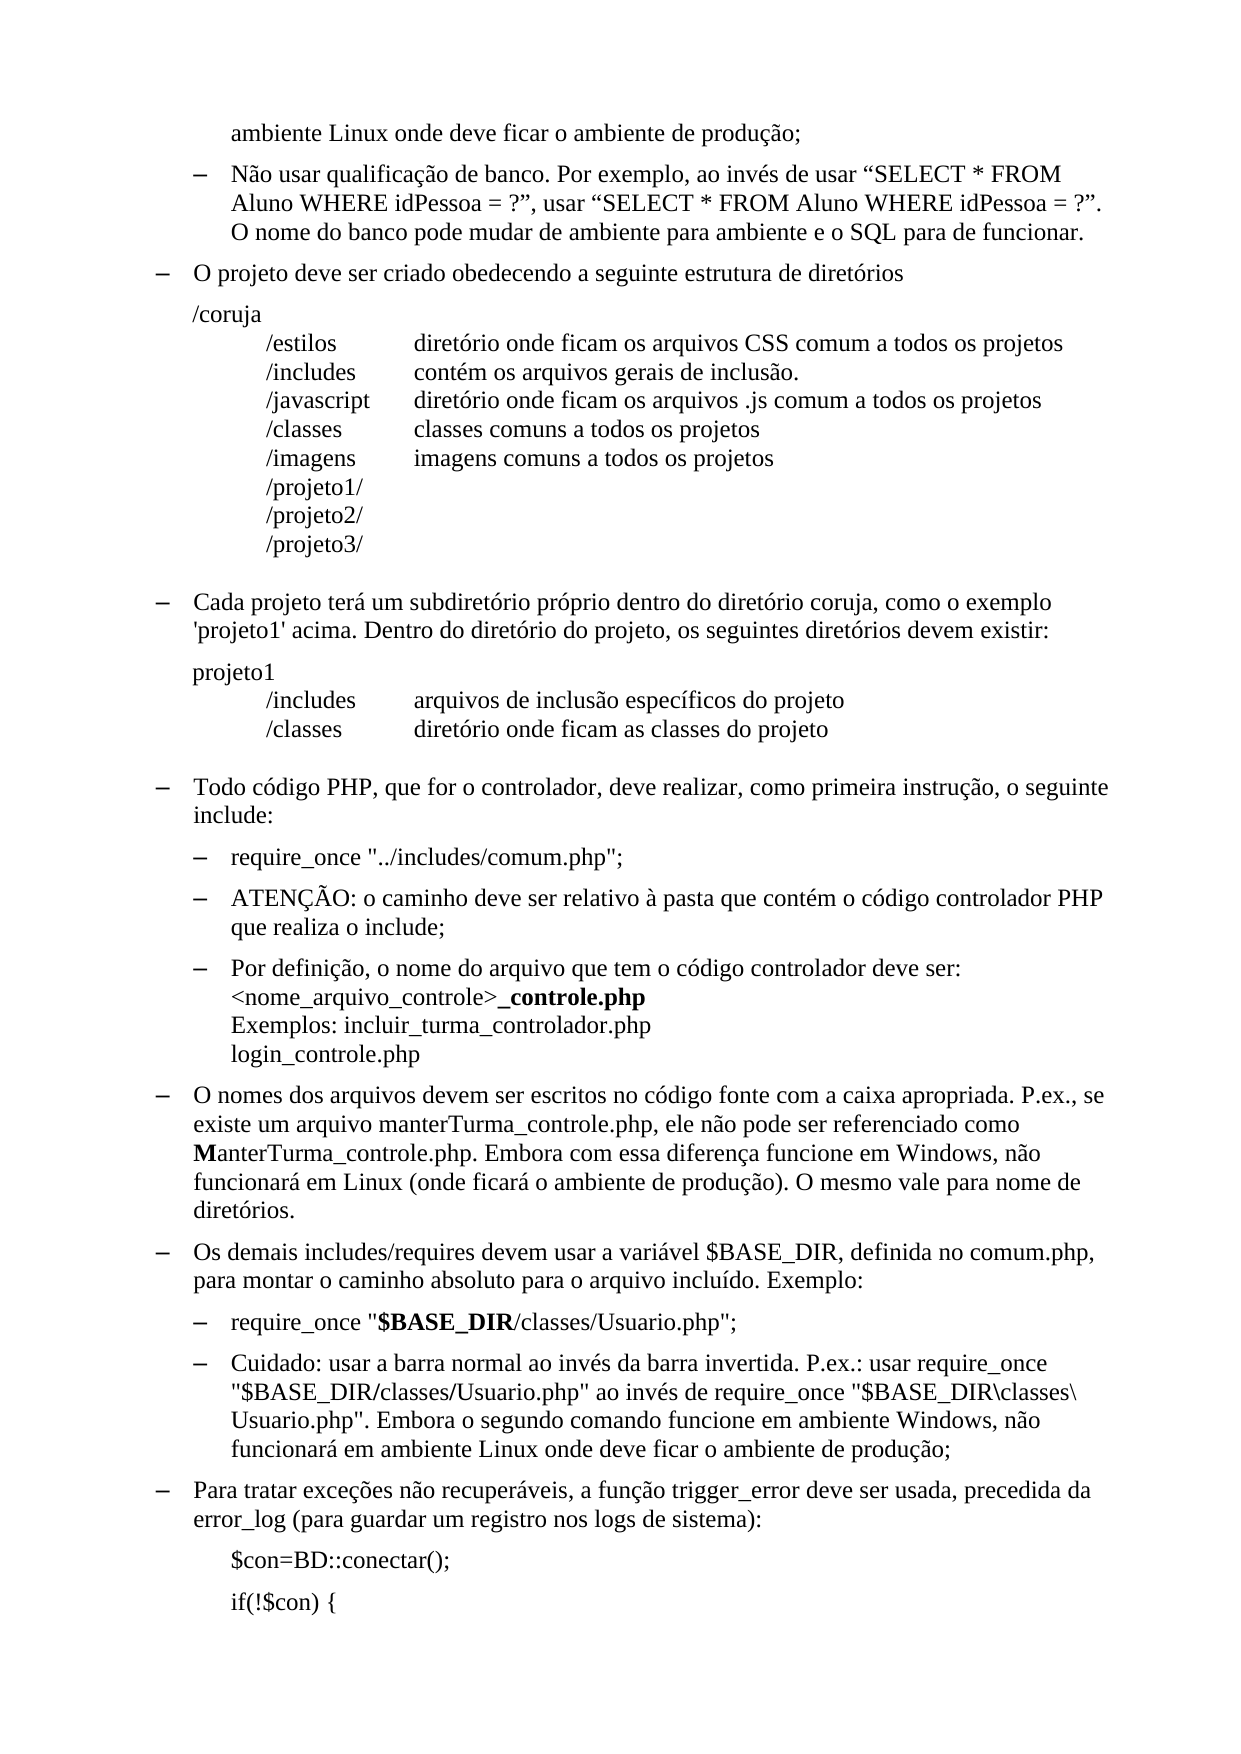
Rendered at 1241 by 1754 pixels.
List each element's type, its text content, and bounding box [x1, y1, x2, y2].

list require_once "../includes/comum.php"; [193, 842, 1122, 871]
text /includes contém os arquivos gerais de inclusão. [118, 357, 1122, 386]
text /classes diretório onde ficam as classes do projeto [118, 714, 1122, 743]
list if(!$con) { [193, 1587, 1122, 1616]
text /coruja [118, 299, 1122, 328]
list Os demais includes/requires devem usar a variável $BASE_DIR, definida no comum.php, para montar o caminho absoluto para o arquivo incluído. Exemplo: [156, 1237, 1122, 1294]
list ATENÇÃO: o caminho deve ser relativo à pasta que contém o código controlador PHP que realiza o include; [193, 883, 1122, 941]
text /includes arquivos de inclusão específicos do projeto [118, 686, 1122, 714]
list Todo código PHP, que for o controlador, deve realizar, como primeira instrução, o seguinte include: [156, 772, 1122, 829]
list Cada projeto terá um subdiretório próprio dentro do diretório coruja, como o exemplo 'projeto1' acima. Dentro do diretório do projeto, os seguintes diretórios devem existir: [156, 587, 1122, 644]
text projeto1 [118, 657, 1122, 686]
text /projeto2/ [118, 501, 1122, 529]
list Cuidado: usar a barra normal ao invés da barra invertida. P.ex.: usar require_once "$BASE_DIR/classes/Usuario.php" ao invés de require_once "$BASE_DIR\classes\Usuario.php". Embora o segundo comando funcione em ambiente Windows, não funcionará em ambiente Linux onde deve ficar o ambiente de produção; [193, 1348, 1122, 1463]
text /projeto3/ [118, 529, 1122, 558]
list O nomes dos arquivos devem ser escritos no código fonte com a caixa apropriada. P.ex., se existe um arquivo manterTurma_controle.php, ele não pode ser referenciado como ManterTurma_controle.php. Embora com essa diferença funcione em Windows, não funcionará em Linux (onde ficará o ambiente de produção). O mesmo vale para nome de diretórios. [156, 1081, 1122, 1224]
list require_once "$BASE_DIR/classes/Usuario.php"; [193, 1307, 1122, 1336]
text /classes classes comuns a todos os projetos [118, 414, 1122, 443]
list Por definição, o nome do arquivo que tem o código controlador deve ser: <nome_arquivo_controle>_controle.php Exemplos: incluir_turma_controlador.php login_controle.php [193, 953, 1122, 1068]
text /javascript diretório onde ficam os arquivos .js comum a todos os projetos [118, 386, 1122, 414]
list ambiente Linux onde deve ficar o ambiente de produção; [193, 118, 1122, 147]
list Não usar qualificação de banco. Por exemplo, ao invés de usar “SELECT * FROM Aluno WHERE idPessoa = ?”, usar “SELECT * FROM Aluno WHERE idPessoa = ?”. O nome do banco pode mudar de ambiente para ambiente e o SQL para de funcionar. [193, 159, 1122, 246]
list Para tratar exceções não recuperáveis, a função trigger_error deve ser usada, precedida da error_log (para guardar um registro nos logs de sistema): [156, 1476, 1122, 1533]
text /estilos diretório onde ficam os arquivos CSS comum a todos os projetos [118, 328, 1122, 357]
text /projeto1/ [118, 472, 1122, 501]
list O projeto deve ser criado obedecendo a seguinte estrutura de diretórios [156, 258, 1122, 287]
list $con=BD::conectar(); [193, 1546, 1122, 1574]
text /imagens imagens comuns a todos os projetos [118, 443, 1122, 472]
